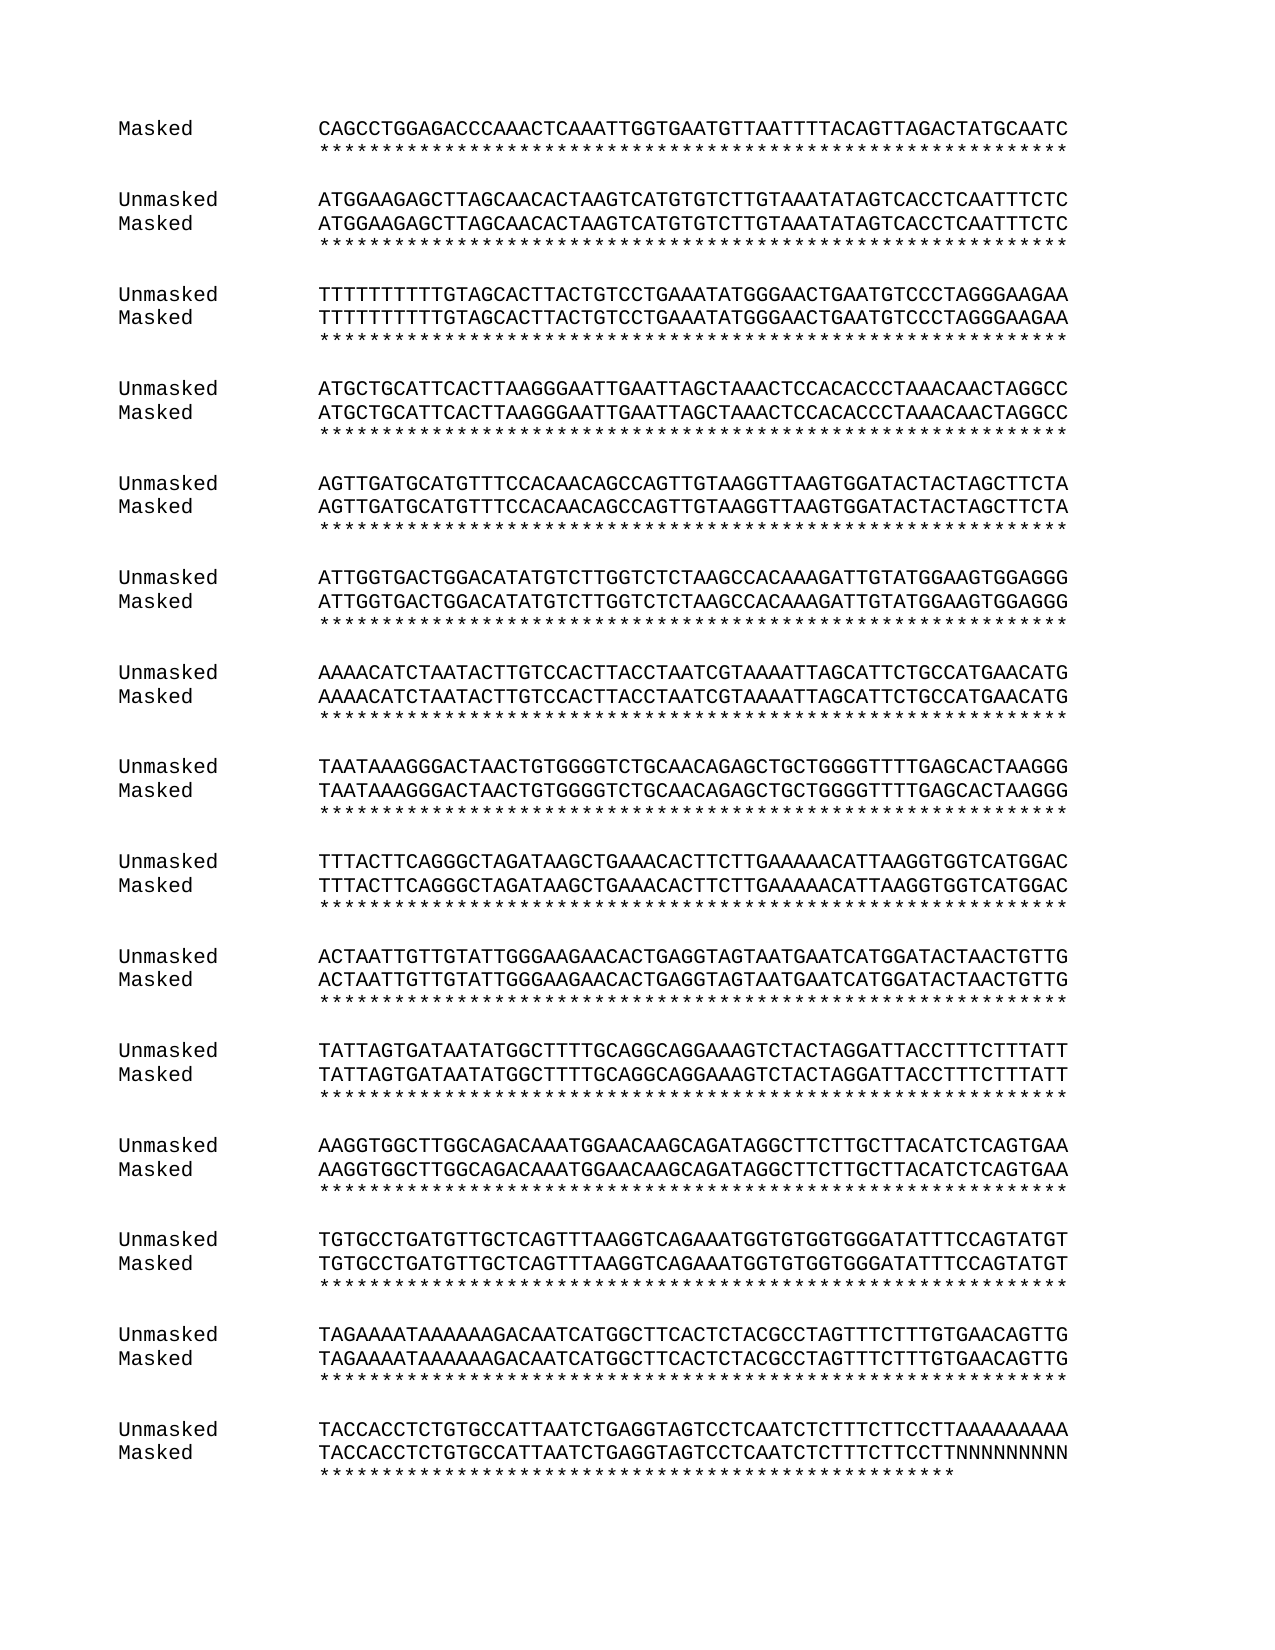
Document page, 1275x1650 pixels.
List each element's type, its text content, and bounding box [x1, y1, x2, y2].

text Unmasked ATTGGTGACTGGACATATGTCTTGGTCTCTAAGCCACAAAGATTGTATGGAAGTGGAGGG [118, 567, 1157, 591]
text Masked TAATAAAGGGACTAACTGTGGGGTCTGCAACAGAGCTGCTGGGGTTTTGAGCACTAAGGG [118, 780, 1157, 804]
text Unmasked ATGGAAGAGCTTAGCAACACTAAGTCATGTGTCTTGTAAATATAGTCACCTCAATTTCTC [118, 189, 1157, 213]
text Unmasked ACTAATTGTTGTATTGGGAAGAACACTGAGGTAGTAATGAATCATGGATACTAACTGTTG [118, 946, 1157, 969]
text Unmasked ATGCTGCATTCACTTAAGGGAATTGAATTAGCTAAACTCCACACCCTAAACAACTAGGCC [118, 378, 1157, 402]
text Unmasked TAGAAAATAAAAAAGACAATCATGGCTTCACTCTACGCCTAGTTTCTTTGTGAACAGTTG [118, 1324, 1157, 1348]
text Masked TACCACCTCTGTGCCATTAATCTGAGGTAGTCCTCAATCTCTTTCTTCCTTNNNNNNNNN [118, 1442, 1157, 1466]
text ************************************************************ [118, 709, 1157, 733]
text Masked ACTAATTGTTGTATTGGGAAGAACACTGAGGTAGTAATGAATCATGGATACTAACTGTTG [118, 969, 1157, 993]
text *************************************************** [118, 1466, 1157, 1489]
text ************************************************************ [118, 615, 1157, 638]
text Masked TAGAAAATAAAAAAGACAATCATGGCTTCACTCTACGCCTAGTTTCTTTGTGAACAGTTG [118, 1348, 1157, 1371]
text ************************************************************ [118, 236, 1157, 260]
text ************************************************************ [118, 1182, 1157, 1206]
text Masked TTTTTTTTTTGTAGCACTTACTGTCCTGAAATATGGGAACTGAATGTCCCTAGGGAAGAA [118, 307, 1157, 331]
text ************************************************************ [118, 898, 1157, 922]
text ************************************************************ [118, 1088, 1157, 1111]
text Masked TGTGCCTGATGTTGCTCAGTTTAAGGTCAGAAATGGTGTGGTGGGATATTTCCAGTATGT [118, 1253, 1157, 1277]
text ************************************************************ [118, 142, 1157, 165]
text Masked AAAACATCTAATACTTGTCCACTTACCTAATCGTAAAATTAGCATTCTGCCATGAACATG [118, 686, 1157, 709]
text ************************************************************ [118, 331, 1157, 354]
text Masked ATGCTGCATTCACTTAAGGGAATTGAATTAGCTAAACTCCACACCCTAAACAACTAGGCC [118, 402, 1157, 426]
text Unmasked TTTACTTCAGGGCTAGATAAGCTGAAACACTTCTTGAAAAACATTAAGGTGGTCATGGAC [118, 851, 1157, 875]
text Masked TTTACTTCAGGGCTAGATAAGCTGAAACACTTCTTGAAAAACATTAAGGTGGTCATGGAC [118, 875, 1157, 898]
text Masked TATTAGTGATAATATGGCTTTTGCAGGCAGGAAAGTCTACTAGGATTACCTTTCTTTATT [118, 1064, 1157, 1088]
text Unmasked TATTAGTGATAATATGGCTTTTGCAGGCAGGAAAGTCTACTAGGATTACCTTTCTTTATT [118, 1040, 1157, 1064]
text Unmasked AAAACATCTAATACTTGTCCACTTACCTAATCGTAAAATTAGCATTCTGCCATGAACATG [118, 662, 1157, 686]
text Masked AAGGTGGCTTGGCAGACAAATGGAACAAGCAGATAGGCTTCTTGCTTACATCTCAGTGAA [118, 1158, 1157, 1182]
text ************************************************************ [118, 520, 1157, 544]
text Masked ATTGGTGACTGGACATATGTCTTGGTCTCTAAGCCACAAAGATTGTATGGAAGTGGAGGG [118, 591, 1157, 615]
text ************************************************************ [118, 426, 1157, 449]
text Masked CAGCCTGGAGACCCAAACTCAAATTGGTGAATGTTAATTTTACAGTTAGACTATGCAATC [118, 118, 1157, 142]
text Masked AGTTGATGCATGTTTCCACAACAGCCAGTTGTAAGGTTAAGTGGATACTACTAGCTTCTA [118, 496, 1157, 520]
text ************************************************************ [118, 993, 1157, 1017]
text Unmasked AGTTGATGCATGTTTCCACAACAGCCAGTTGTAAGGTTAAGTGGATACTACTAGCTTCTA [118, 473, 1157, 496]
text Unmasked TTTTTTTTTTGTAGCACTTACTGTCCTGAAATATGGGAACTGAATGTCCCTAGGGAAGAA [118, 284, 1157, 307]
text ************************************************************ [118, 804, 1157, 827]
text Unmasked TAATAAAGGGACTAACTGTGGGGTCTGCAACAGAGCTGCTGGGGTTTTGAGCACTAAGGG [118, 757, 1157, 780]
text Unmasked TGTGCCTGATGTTGCTCAGTTTAAGGTCAGAAATGGTGTGGTGGGATATTTCCAGTATGT [118, 1229, 1157, 1253]
text ************************************************************ [118, 1277, 1157, 1300]
text Unmasked AAGGTGGCTTGGCAGACAAATGGAACAAGCAGATAGGCTTCTTGCTTACATCTCAGTGAA [118, 1135, 1157, 1158]
text ************************************************************ [118, 1371, 1157, 1395]
text Masked ATGGAAGAGCTTAGCAACACTAAGTCATGTGTCTTGTAAATATAGTCACCTCAATTTCTC [118, 213, 1157, 236]
text Unmasked TACCACCTCTGTGCCATTAATCTGAGGTAGTCCTCAATCTCTTTCTTCCTTAAAAAAAAA [118, 1419, 1157, 1442]
